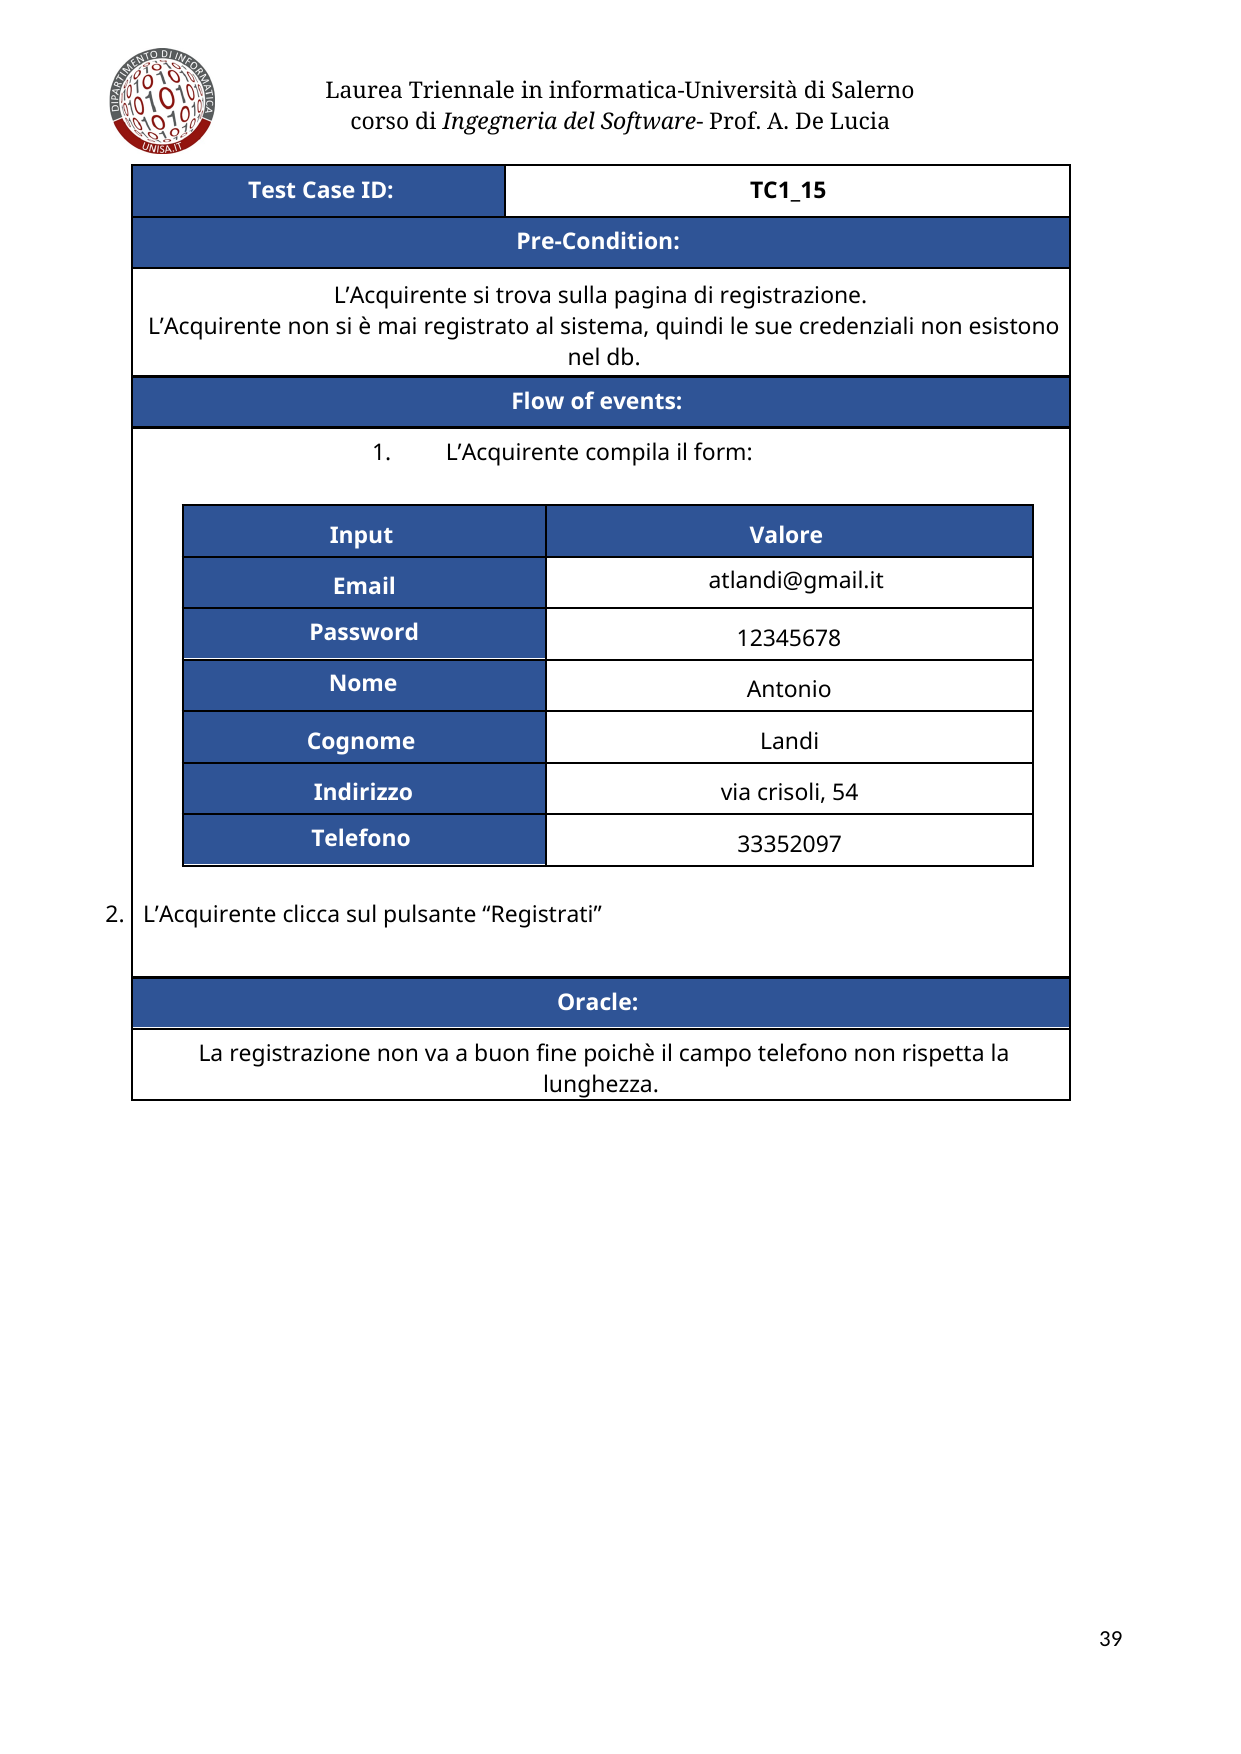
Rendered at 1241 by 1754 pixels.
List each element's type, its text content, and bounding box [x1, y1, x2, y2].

table_cell Email [184, 558, 545, 607]
table_header Valore [547, 506, 1032, 556]
table_cell Cognome [184, 712, 545, 762]
table_cell Antonio [547, 661, 1032, 710]
table_cell 12345678 [547, 609, 1032, 658]
table_cell 33352097 [547, 815, 1032, 864]
table_cell Password [184, 609, 545, 658]
table_cell L’Acquirente compila il form: L’Acquirente clicca sul pulsante “Registrati” [133, 429, 1069, 976]
table_header Test Case ID: [133, 166, 504, 216]
table_cell via crisoli, 54 [547, 764, 1032, 813]
table_cell Flow of events: [133, 378, 1069, 426]
table_cell Indirizzo [184, 764, 545, 813]
table_cell Landi [547, 712, 1032, 762]
table_header Input [184, 506, 545, 556]
table_header TC1_15 [506, 166, 1069, 216]
table_cell La registrazione non va a buon fine poichè il campo telefono non rispetta la lunghezza. [133, 1030, 1069, 1099]
table_cell Oracle: [133, 979, 1069, 1027]
table_cell Telefono [184, 815, 545, 864]
table_cell atlandi@gmail.it [547, 558, 1032, 607]
table_cell Nome [184, 661, 545, 710]
table_cell Pre-Condition: [133, 218, 1069, 267]
table_cell L’Acquirente si trova sulla pagina di registrazione. L’Acquirente non si è mai registrato al sistema, quindi le sue credenziali non esistono nel db. [133, 269, 1069, 375]
